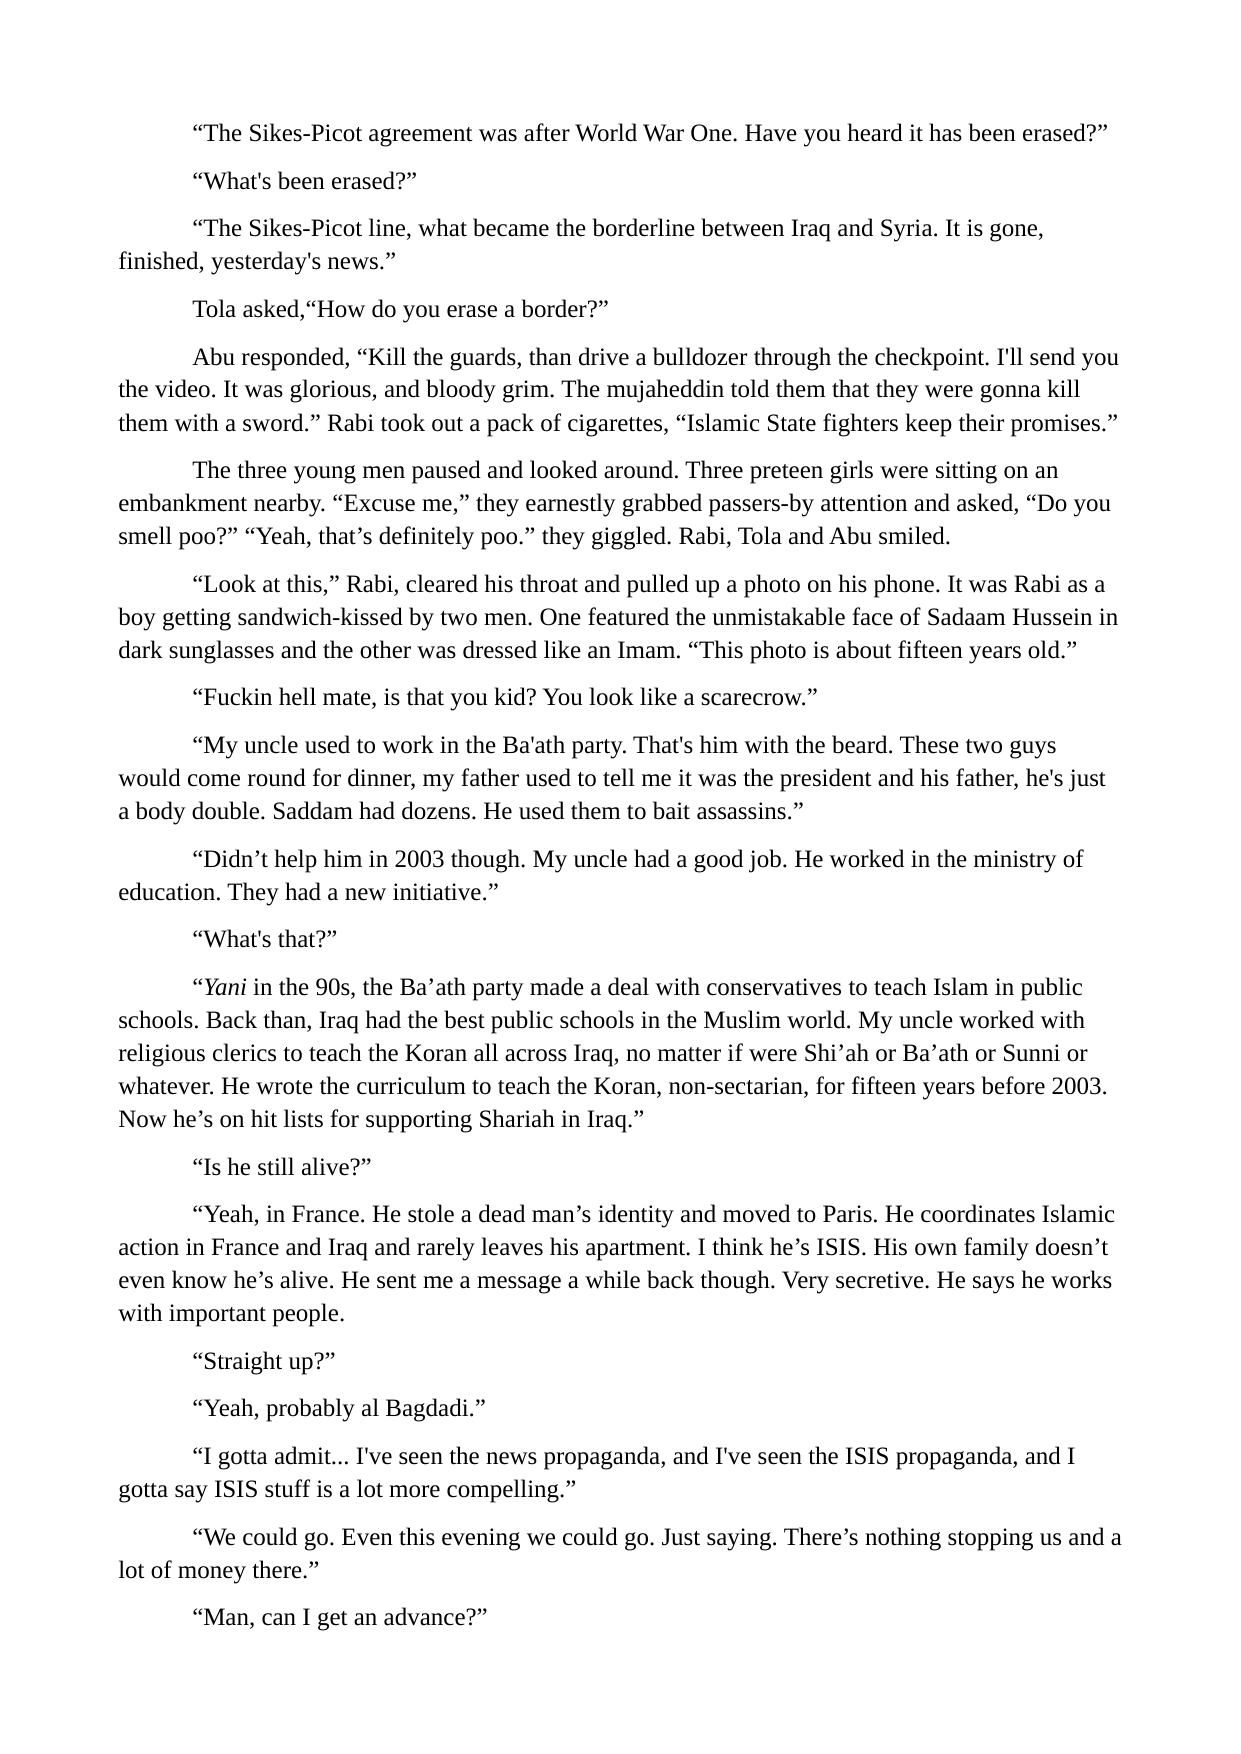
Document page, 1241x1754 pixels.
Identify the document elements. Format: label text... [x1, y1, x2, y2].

text “Look at this,” Rabi, cleared his throat and pulled up a photo on his phone. It was Rabi as a boy getting sandwich-kissed by two men. One featured the unmistakable face of Sadaam Hussein in dark sunglasses and the other was dressed like an Imam. “This photo is about fifteen years old.” [118, 569, 1122, 664]
text “Man, can I get an advance?” [118, 1602, 1122, 1631]
text Abu responded, “Kill the guards, than drive a bulldozer through the checkpoint. I'll send you the video. It was glorious, and bloody grim. The mujaheddin told them that they were gonna kill them with a sword.” Rabi took out a pack of cigarettes, “Islamic State fighters keep their promises.” [118, 342, 1122, 436]
text “Yeah, probably al Bagdadi.” [118, 1393, 1122, 1422]
text “The Sikes-Picot agreement was after World War One. Have you heard it has been erased?” [118, 118, 1122, 147]
text “Is he still alive?” [118, 1152, 1122, 1180]
text “Yeah, in France. He stole a dead man’s identity and moved to Paris. He coordinates Islamic action in France and Iraq and rarely leaves his apartment. I think he’s ISIS. His own family doesn’t even know he’s alive. He sent me a message a while back though. Very secretive. He says he works with important people. [118, 1199, 1122, 1327]
text “Didn’t help him in 2003 though. My uncle had a good job. He worked in the ministry of education. They had a new initiative.” [118, 844, 1122, 906]
text “The Sikes-Picot line, what became the borderline between Iraq and Syria. It is gone, finished, yesterday's news.” [118, 213, 1122, 275]
text The three young men paused and looked around. Three preteen girls were sitting on an embankment nearby. “Excuse me,” they earnestly grabbed passers-by attention and asked, “Do you smell poo?” “Yeah, that’s definitely poo.” they giggled. Rabi, Tola and Abu smiled. [118, 455, 1122, 550]
text “What's that?” [118, 924, 1122, 953]
text “Yani in the 90s, the Ba’ath party made a deal with conservatives to teach Islam in public schools. Back than, Iraq had the best public schools in the Muslim world. My uncle worked with religious clerics to teach the Koran all across Iraq, no matter if were Shi’ah or Ba’ath or Sunni or whatever. He wrote the curriculum to teach the Koran, non-sectarian, for fifteen years before 2003. Now he’s on hit lists for supporting Shariah in Iraq.” [118, 972, 1122, 1133]
text Tola asked,“How do you erase a border?” [118, 294, 1122, 323]
text “My uncle used to work in the Ba'ath party. That's him with the beard. These two guys would come round for dinner, my father used to tell me it was the president and his father, he's just a body double. Saddam had dozens. He used them to bait assassins.” [118, 730, 1122, 825]
text “What's been erased?” [118, 166, 1122, 194]
text “We could go. Even this evening we could go. Just saying. There’s nothing stopping us and a lot of money there.” [118, 1522, 1122, 1583]
text “Straight up?” [118, 1346, 1122, 1375]
text “Fuckin hell mate, is that you kid? You look like a scarecrow.” [118, 682, 1122, 711]
text “I gotta admit... I've seen the news propaganda, and I've seen the ISIS propaganda, and I gotta say ISIS stuff is a lot more compelling.” [118, 1441, 1122, 1503]
